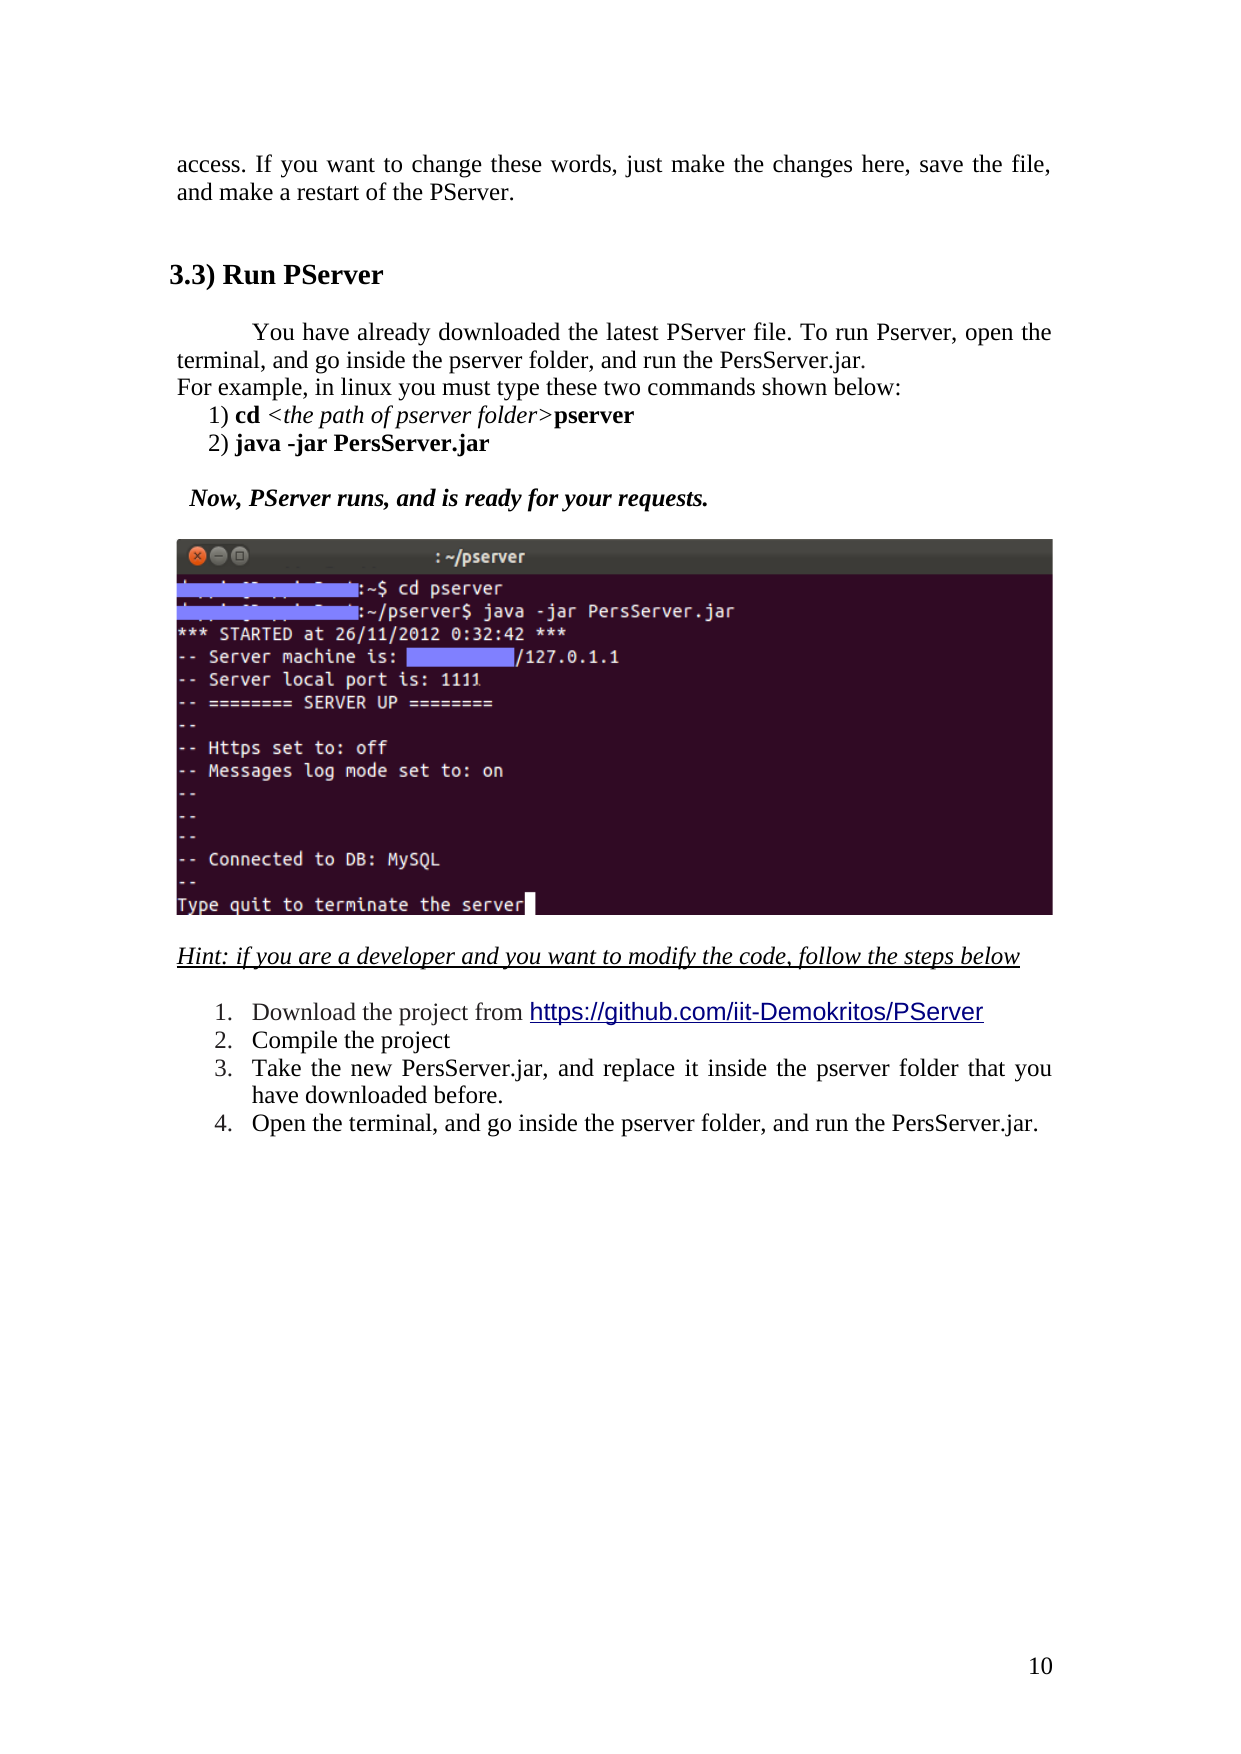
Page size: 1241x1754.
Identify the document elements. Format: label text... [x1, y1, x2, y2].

list Download the project from https://github.com/iit-Demokritos/PServer [214, 998, 1053, 1026]
text Now, PServer runs, and is ready for your requests. [177, 484, 1053, 512]
picture [176, 539, 1053, 915]
text 1) cd <the path of pserver folder>pserver [177, 401, 1053, 429]
text access. If you want to change these words, just make the changes here, save the file, and make a restart of the PServer. [177, 150, 1053, 205]
text You have already downloaded the latest PServer file. To run Pserver, open the terminal, and go inside the pserver folder, and run the PersServer.jar. [177, 318, 1053, 373]
text Hint: if you are a developer and you want to modify the code, follow the steps below [177, 942, 1053, 970]
text 3.3) Run PServer [169, 258, 1053, 290]
list Take the new PersServer.jar, and replace it inside the pserver folder that you have downloaded before. [214, 1054, 1053, 1109]
text 2) java -jar PersServer.jar [177, 429, 1053, 457]
text For example, in linux you must type these two commands shown below: [177, 373, 1053, 401]
list Compile the project [214, 1026, 1053, 1054]
list Open the terminal, and go inside the pserver folder, and run the PersServer.jar. [214, 1109, 1053, 1137]
